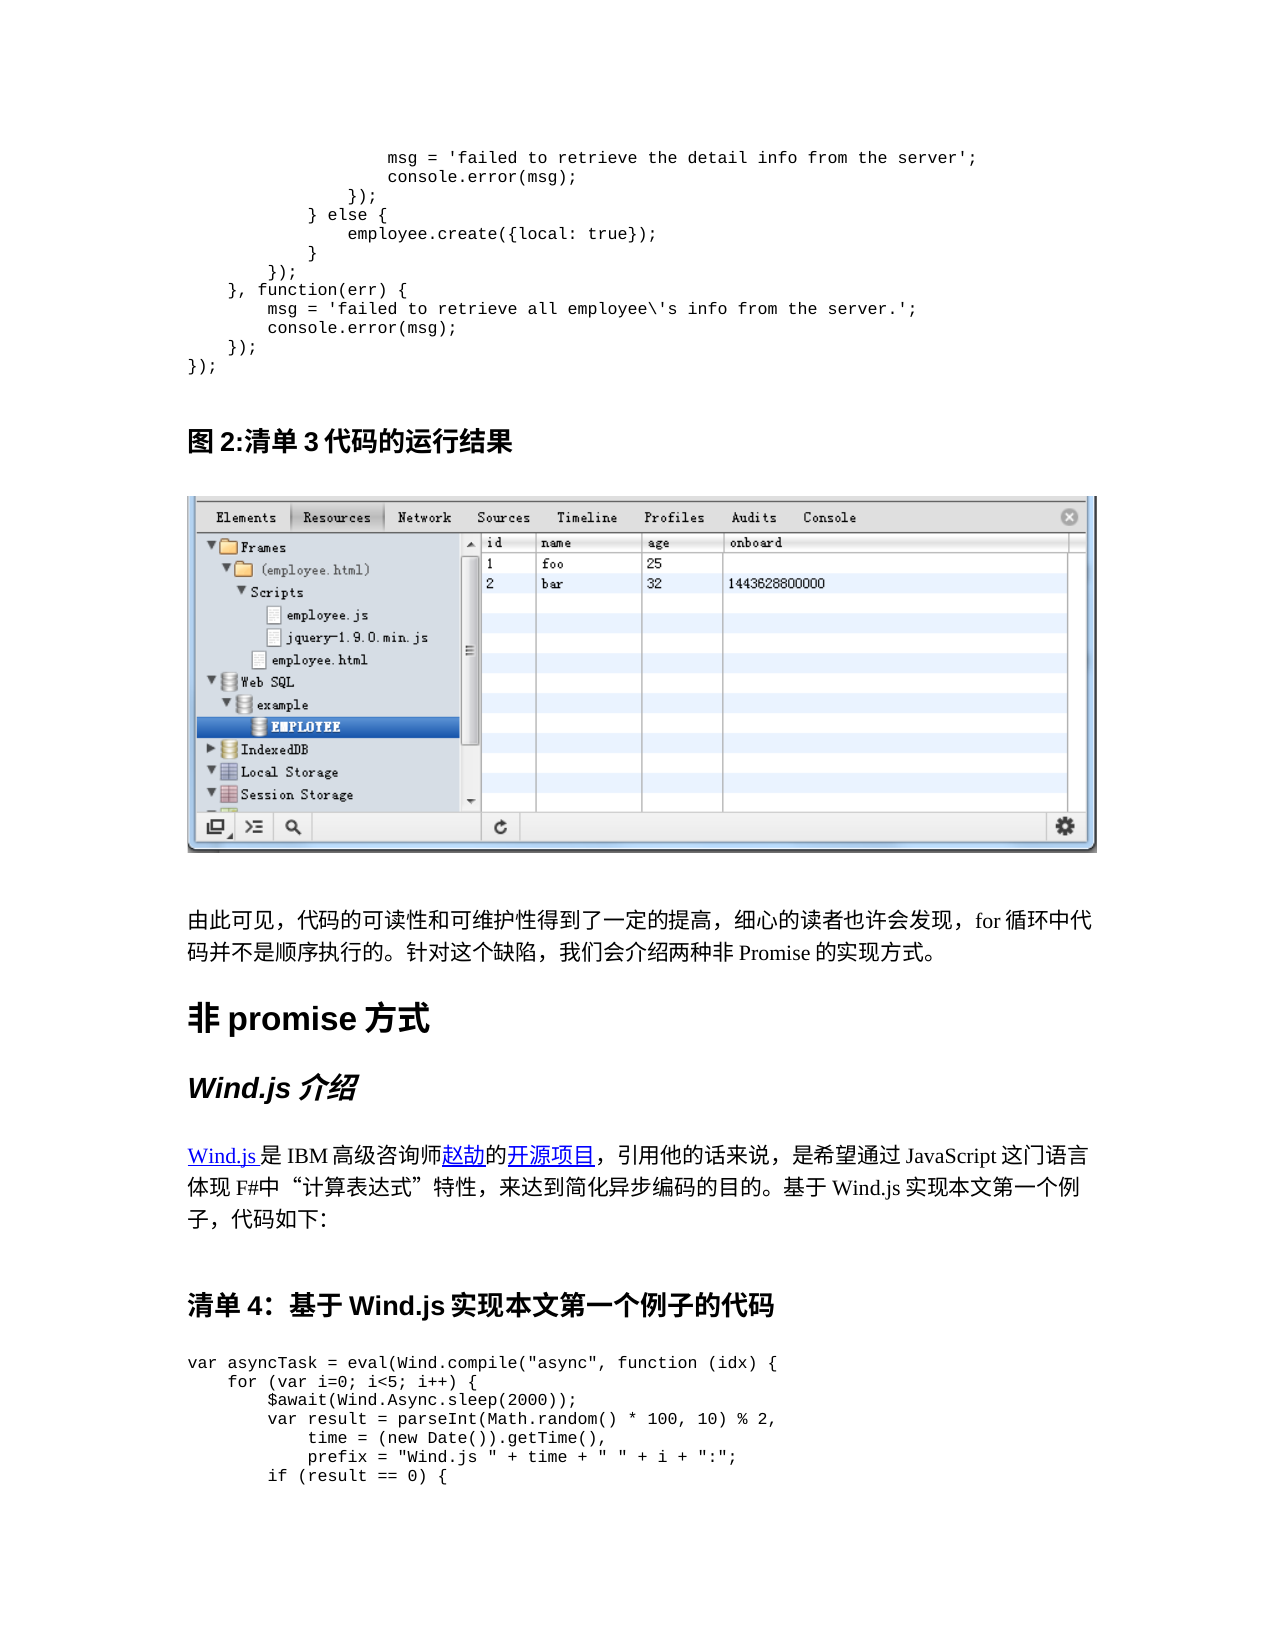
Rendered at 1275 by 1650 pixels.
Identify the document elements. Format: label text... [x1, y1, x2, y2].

subtitle 图2:清单3代码的运行结果 [187, 420, 1097, 491]
text var result = parseInt(Math.random() * 100, 10) % 2, [187, 1411, 1097, 1430]
text msg = 'failed to retrieve the detail info from the server'; [187, 150, 1097, 169]
subtitle Wind.js介绍 [187, 1064, 1097, 1107]
text prefix = "Wind.js " + time + " " + i + ":"; [187, 1448, 1097, 1467]
subtitle 清单4：基于Wind.js实现本文第一个例子的代码 [187, 1283, 1097, 1323]
text }, function(err) { [187, 282, 1097, 301]
text employee.create({local: true}); [187, 225, 1097, 244]
text time = (new Date()).getTime(), [187, 1430, 1097, 1448]
text if (result == 0) { [187, 1467, 1097, 1486]
text }); [187, 357, 1097, 376]
text 由此可见，代码的可读性和可维护性得到了一定的提高，细心的读者也许会发现，for循环中代码并不是顺序执行的。针对这个缺陷，我们会介绍两种非Promise的实现方式。 [187, 903, 1097, 966]
text Wind.js是IBM高级咨询师赵劼的开源项目，引用他的话来说，是希望通过JavaScript这门语言体现F#中“计算表达式”特性，来达到简化异步编码的目的。基于Wind.js实现本文第一个例子，代码如下： [187, 1138, 1097, 1233]
text } [187, 244, 1097, 263]
text $await(Wind.Async.sleep(2000)); [187, 1392, 1097, 1411]
text console.error(msg); [187, 320, 1097, 338]
text for (var i=0; i<5; i++) { [187, 1373, 1097, 1392]
text var asyncTask = eval(Wind.compile("async", function (idx) { [187, 1354, 1097, 1373]
text }); [187, 263, 1097, 282]
text } else { [187, 207, 1097, 225]
text console.error(msg); [187, 169, 1097, 188]
text }); [187, 188, 1097, 207]
subtitle 非promise方式 [187, 991, 1097, 1039]
text msg = 'failed to retrieve all employee\'s info from the server.'; [187, 301, 1097, 320]
picture [187, 496, 1097, 853]
text }); [187, 338, 1097, 357]
